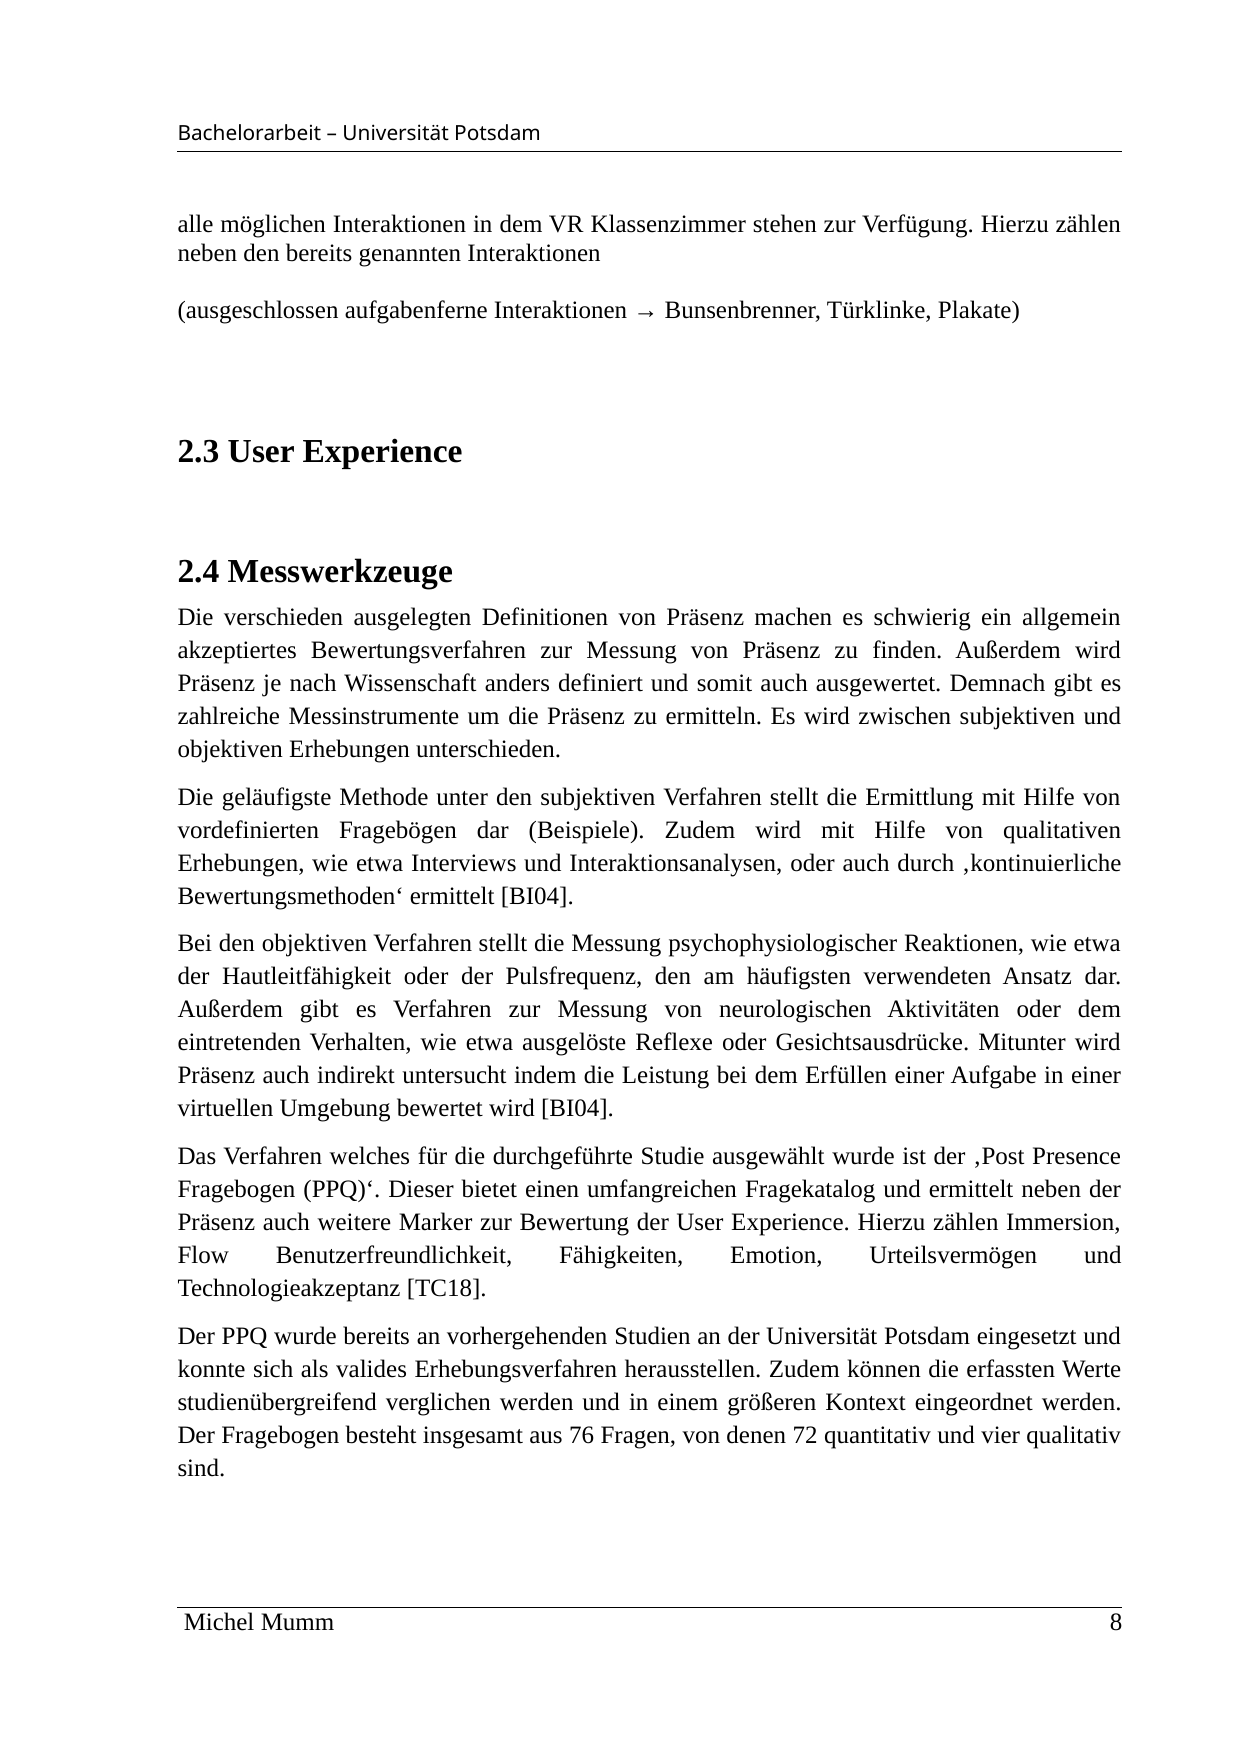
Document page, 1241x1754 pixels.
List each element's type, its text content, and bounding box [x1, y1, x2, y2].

text Die geläufigste Methode unter den subjektiven Verfahren stellt die Ermittlung mit Hilfe von vordefinierten Fragebögen dar (Beispiele). Zudem wird mit Hilfe von qualitativen Erhebungen, wie etwa Interviews und Interaktionsanalysen, oder auch durch ‚kontinuierliche Bewertungsmethoden‘ ermittelt [BI04]. [177, 782, 1122, 909]
subtitle 2.4 Messwerkzeuge [177, 551, 1122, 589]
text Die verschieden ausgelegten Definitionen von Präsenz machen es schwierig ein allgemein akzeptiertes Bewertungsverfahren zur Messung von Präsenz zu finden. Außerdem wird Präsenz je nach Wissenschaft anders definiert und somit auch ausgewertet. Demnach gibt es zahlreiche Messinstrumente um die Präsenz zu ermitteln. Es wird zwischen subjektiven und objektiven Erhebungen unterschieden. [177, 602, 1122, 763]
text Das Verfahren welches für die durchgeführte Studie ausgewählt wurde ist der ‚Post Presence Fragebogen (PPQ)‘. Dieser bietet einen umfangreichen Fragekatalog und ermittelt neben der Präsenz auch weitere Marker zur Bewertung der User Experience. Hierzu zählen Immersion, Flow Benutzerfreundlichkeit, Fähigkeiten, Emotion, Urteilsvermögen und Technologieakzeptanz [TC18]. [177, 1141, 1122, 1302]
subtitle 2.3 User Experience [177, 431, 1122, 470]
text Bei den objektiven Verfahren stellt die Messung psychophysiologischer Reaktionen, wie etwa der Hautleitfähigkeit oder der Pulsfrequenz, den am häufigsten verwendeten Ansatz dar. Außerdem gibt es Verfahren zur Messung von neurologischen Aktivitäten oder dem eintretenden Verhalten, wie etwa ausgelöste Reflexe oder Gesichtsausdrücke. Mitunter wird Präsenz auch indirekt untersucht indem die Leistung bei dem Erfüllen einer Aufgabe in einer virtuellen Umgebung bewertet wird [BI04]. [177, 928, 1122, 1122]
text (ausgeschlossen aufgabenferne Interaktionen → Bunsenbrenner, Türklinke, Plakate) [177, 296, 1122, 324]
text Der PPQ wurde bereits an vorhergehenden Studien an der Universität Potsdam eingesetzt und konnte sich als valides Erhebungsverfahren herausstellen. Zudem können die erfassten Werte studienübergreifend verglichen werden und in einem größeren Kontext eingeordnet werden. Der Fragebogen besteht insgesamt aus 76 Fragen, von denen 72 quantitativ und vier qualitativ sind. [177, 1321, 1122, 1482]
text alle möglichen Interaktionen in dem VR Klassenzimmer stehen zur Verfügung. Hierzu zählen neben den bereits genannten Interaktionen [177, 209, 1122, 267]
